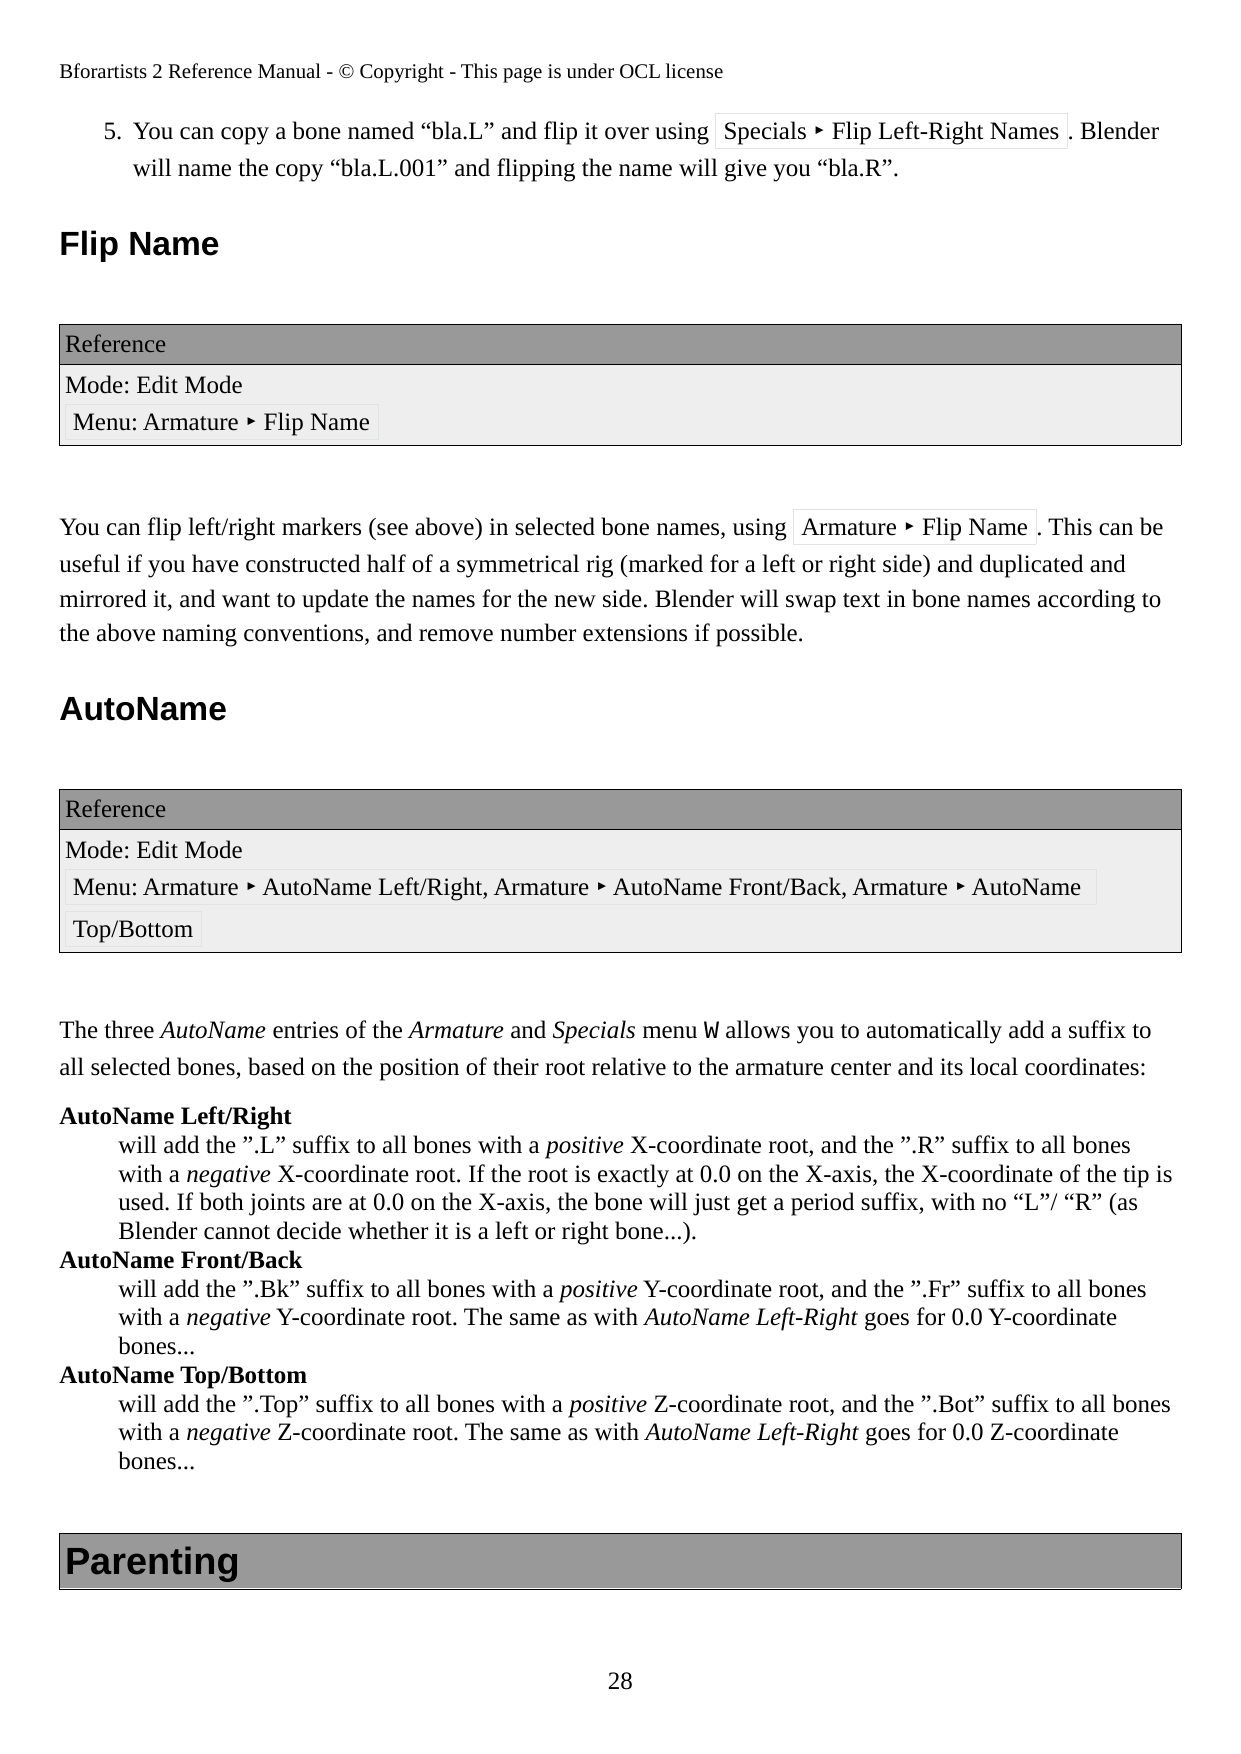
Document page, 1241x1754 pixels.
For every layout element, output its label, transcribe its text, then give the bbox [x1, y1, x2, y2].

subtitle AutoName Top/Bottom [59, 1360, 1181, 1389]
list will add the ”.Top” suffix to all bones with a positive Z-coordinate root, and the ”.Bot” suffix to all bones with a negative Z-coordinate root. The same as with AutoName Left-Right goes for 0.0 Z-coordinate bones... [118, 1389, 1181, 1475]
list will add the ”.Bk” suffix to all bones with a positive Y-coordinate root, and the ”.Fr” suffix to all bones with a negative Y-coordinate root. The same as with AutoName Left-Right goes for 0.0 Y-coordinate bones... [118, 1274, 1181, 1360]
text The three AutoName entries of the Armature and Specials menu W allows you to automatically add a suffix to all selected bones, based on the position of their root relative to the armature center and its local coordinates: [59, 1016, 1181, 1081]
subtitle AutoName Front/Back [59, 1245, 1181, 1274]
table_cell Mode: Edit Mode Menu: Armature ‣ Flip Name [60, 365, 1181, 445]
table_header Parenting [60, 1534, 1181, 1588]
table_header Reference [60, 325, 1181, 364]
subtitle Flip Name [59, 223, 1181, 262]
list You can copy a bone named “bla.L” and flip it over using Specials ‣ Flip Left-Right Names. Blender will name the copy “bla.L.001” and flipping the name will give you “bla.R”. [103, 113, 1181, 182]
table_header Reference [60, 790, 1181, 829]
table_cell Mode: Edit Mode Menu: Armature ‣ AutoName Left/Right, Armature ‣ AutoName Front/Back, Armature ‣ AutoName Top/Bottom [60, 830, 1181, 952]
subtitle AutoName Left/Right [59, 1101, 1181, 1130]
text You can flip left/right markers (see above) in selected bone names, using Armature ‣ Flip Name. This can be useful if you have constructed half of a symmetrical rig (marked for a left or right side) and duplicated and mirrored it, and want to update the names for the new side. Blender will swap text in bone names according to the above naming conventions, and remove number extensions if possible. [59, 508, 1181, 647]
subtitle AutoName [59, 688, 1181, 727]
list will add the ”.L” suffix to all bones with a positive X-coordinate root, and the ”.R” suffix to all bones with a negative X-coordinate root. If the root is exactly at 0.0 on the X-axis, the X-coordinate of the tip is used. If both joints are at 0.0 on the X-axis, the bone will just get a period suffix, with no “L”/ “R” (as Blender cannot decide whether it is a left or right bone...). [118, 1130, 1181, 1245]
